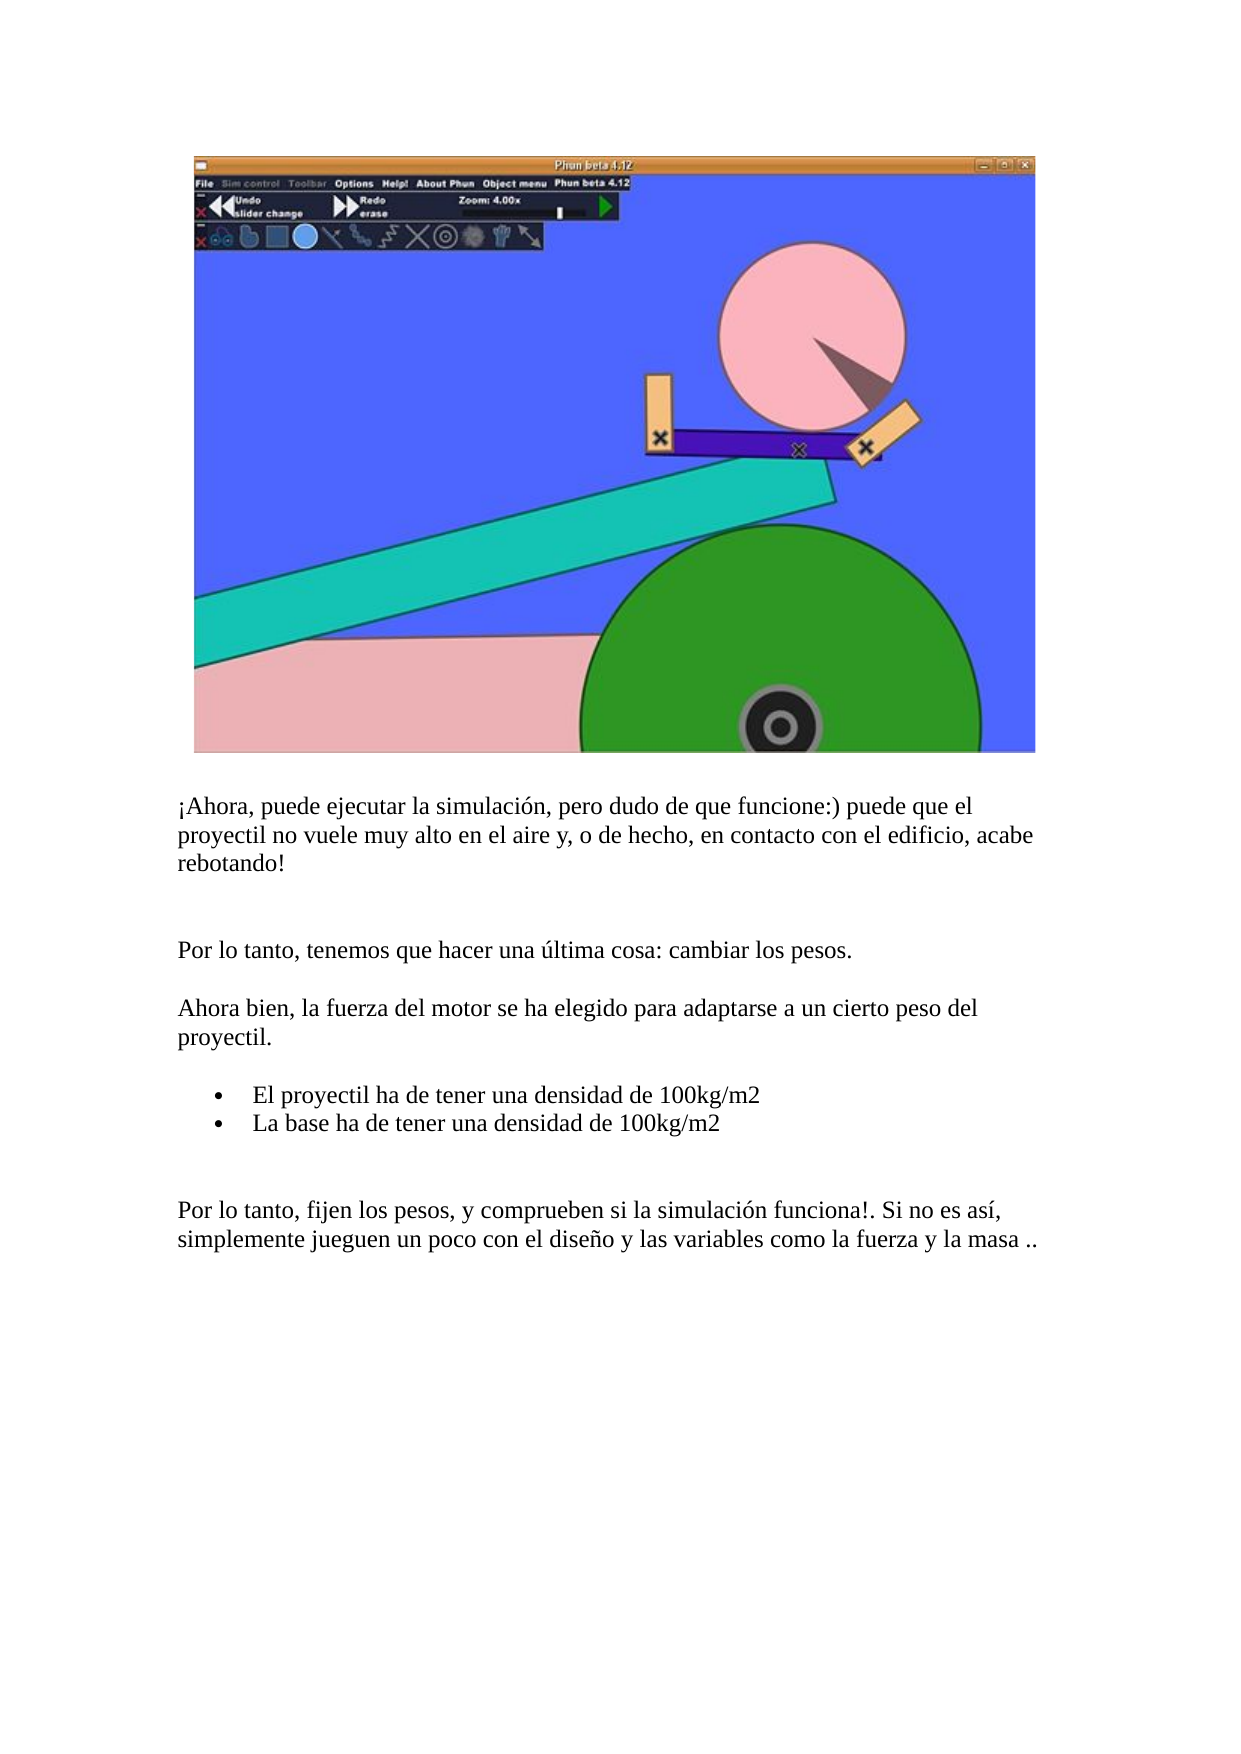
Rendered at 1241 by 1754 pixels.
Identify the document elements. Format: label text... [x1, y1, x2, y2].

text ¡Ahora, puede ejecutar la simulación, pero dudo de que funcione:) puede que el proyectil no vuele muy alto en el aire y, o de hecho, en contacto con el edificio, acabe rebotando! [177, 791, 1063, 877]
list La base ha de tener una densidad de 100kg/m2 [215, 1108, 1063, 1137]
text Por lo tanto, fijen los pesos, y comprueben si la simulación funciona!. Si no es así, simplemente jueguen un poco con el diseño y las variables como la fuerza y la masa .. [177, 1166, 1063, 1253]
text Ahora bien, la fuerza del motor se ha elegido para adaptarse a un cierto peso del proyectil. [177, 993, 1063, 1051]
text Por lo tanto, tenemos que hacer una última cosa: cambiar los pesos. [177, 906, 1063, 964]
picture [193, 156, 1036, 753]
list El proyectil ha de tener una densidad de 100kg/m2 [215, 1080, 1063, 1108]
